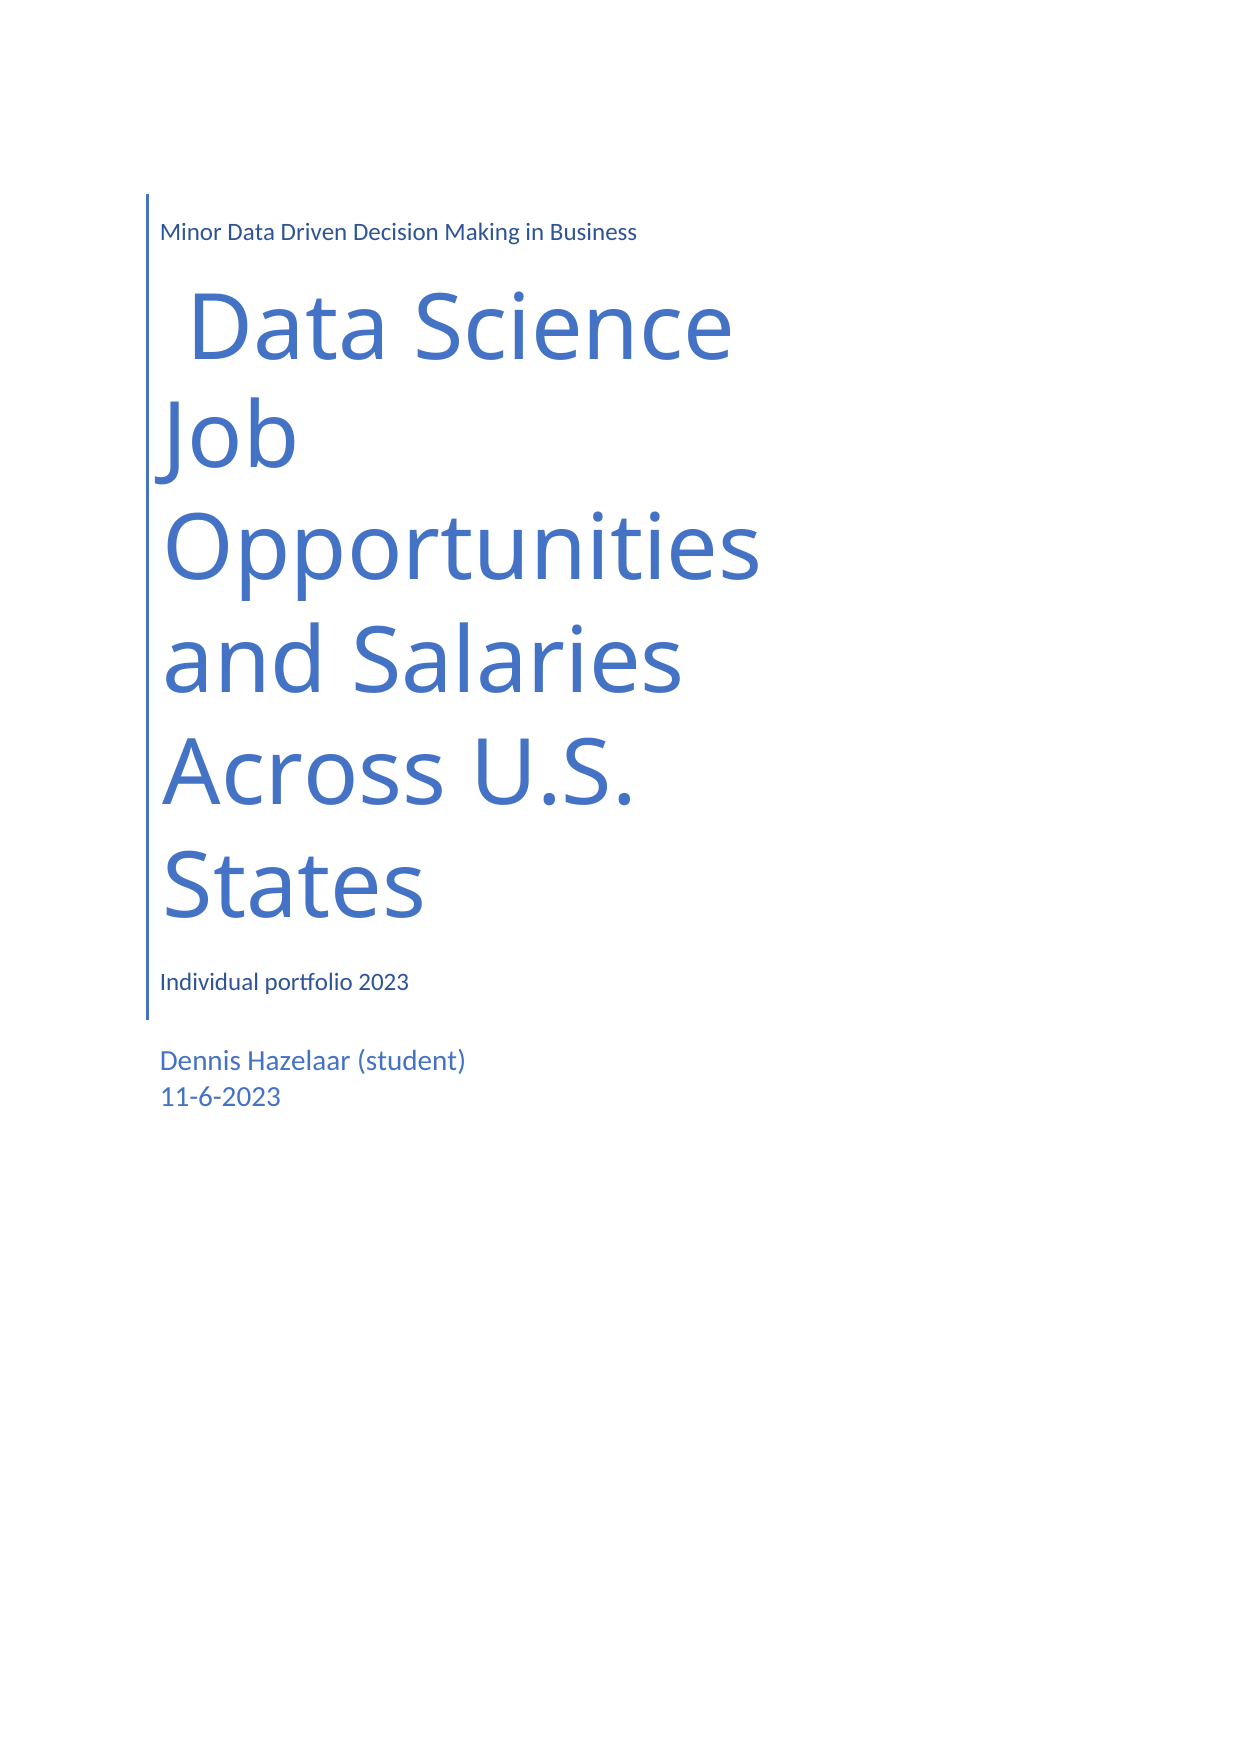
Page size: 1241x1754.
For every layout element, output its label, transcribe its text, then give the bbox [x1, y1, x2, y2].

table_cell Data Science Job Opportunities and Salaries Across U.S. States [149, 269, 903, 944]
table_header Minor Data Driven Decision Making in Business [149, 194, 903, 269]
table_cell Individual portfolio 2023 [149, 944, 903, 1019]
table_header Dennis Hazelaar (student) 11-6-2023 [148, 1020, 875, 1164]
